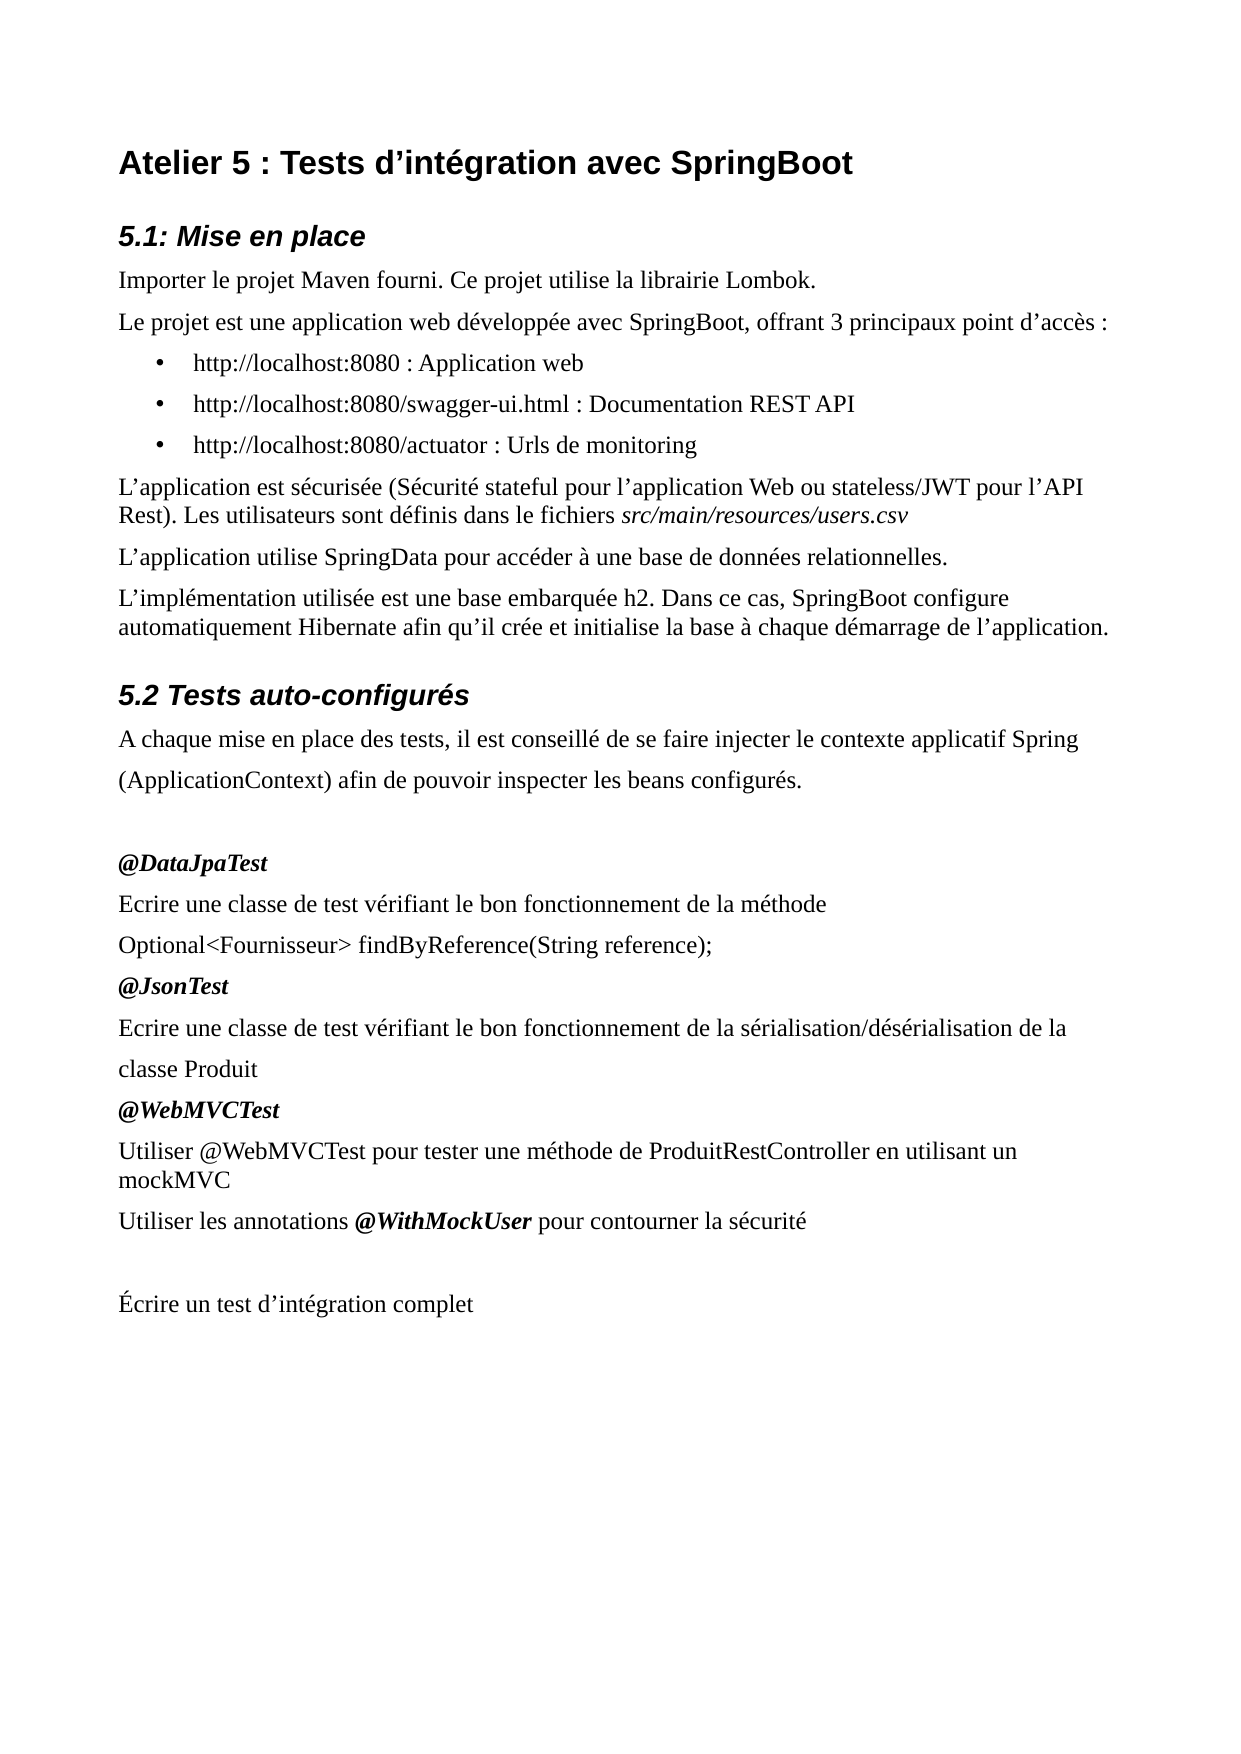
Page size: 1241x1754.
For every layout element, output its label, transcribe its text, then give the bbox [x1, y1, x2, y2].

subtitle 5.1: Mise en place [118, 219, 1122, 253]
text L’application est sécurisée (Sécurité stateful pour l’application Web ou stateless/JWT pour l’API Rest). Les utilisateurs sont définis dans le fichiers src/main/resources/users.csv [118, 472, 1122, 529]
text Optional<Fournisseur> findByReference(String reference); [118, 930, 1122, 959]
text Ecrire une classe de test vérifiant le bon fonctionnement de la méthode [118, 889, 1122, 918]
list http://localhost:8080/swagger-ui.html : Documentation REST API [156, 389, 1122, 418]
text Utiliser @WebMVCTest pour tester une méthode de ProduitRestController en utilisant un mockMVC [118, 1136, 1122, 1194]
list http://localhost:8080/actuator : Urls de monitoring [156, 430, 1122, 459]
text Écrire un test d’intégration complet [118, 1289, 1122, 1318]
subtitle 5.2 Tests auto-configurés [118, 678, 1122, 711]
text (ApplicationContext) afin de pouvoir inspecter les beans configurés. [118, 765, 1122, 794]
text L’application utilise SpringData pour accéder à une base de données relationnelles. [118, 542, 1122, 570]
text @WebMVCTest [118, 1095, 1122, 1124]
text classe Produit [118, 1054, 1122, 1083]
text L’implémentation utilisée est une base embarquée h2. Dans ce cas, SpringBoot configure automatiquement Hibernate afin qu’il crée et initialise la base à chaque démarrage de l’application. [118, 583, 1122, 640]
text Ecrire une classe de test vérifiant le bon fonctionnement de la sérialisation/désérialisation de la [118, 1013, 1122, 1041]
subtitle Atelier 5 : Tests d’intégration avec SpringBoot [118, 143, 1122, 182]
text A chaque mise en place des tests, il est conseillé de se faire injecter le contexte applicatif Spring [118, 724, 1122, 753]
text Le projet est une application web développée avec SpringBoot, offrant 3 principaux point d’accès : [118, 307, 1122, 335]
list http://localhost:8080 : Application web [156, 348, 1122, 377]
text @JsonTest [118, 971, 1122, 1000]
text Utiliser les annotations @WithMockUser pour contourner la sécurité [118, 1206, 1122, 1235]
text Importer le projet Maven fourni. Ce projet utilise la librairie Lombok. [118, 265, 1122, 294]
text @DataJpaTest [118, 848, 1122, 876]
